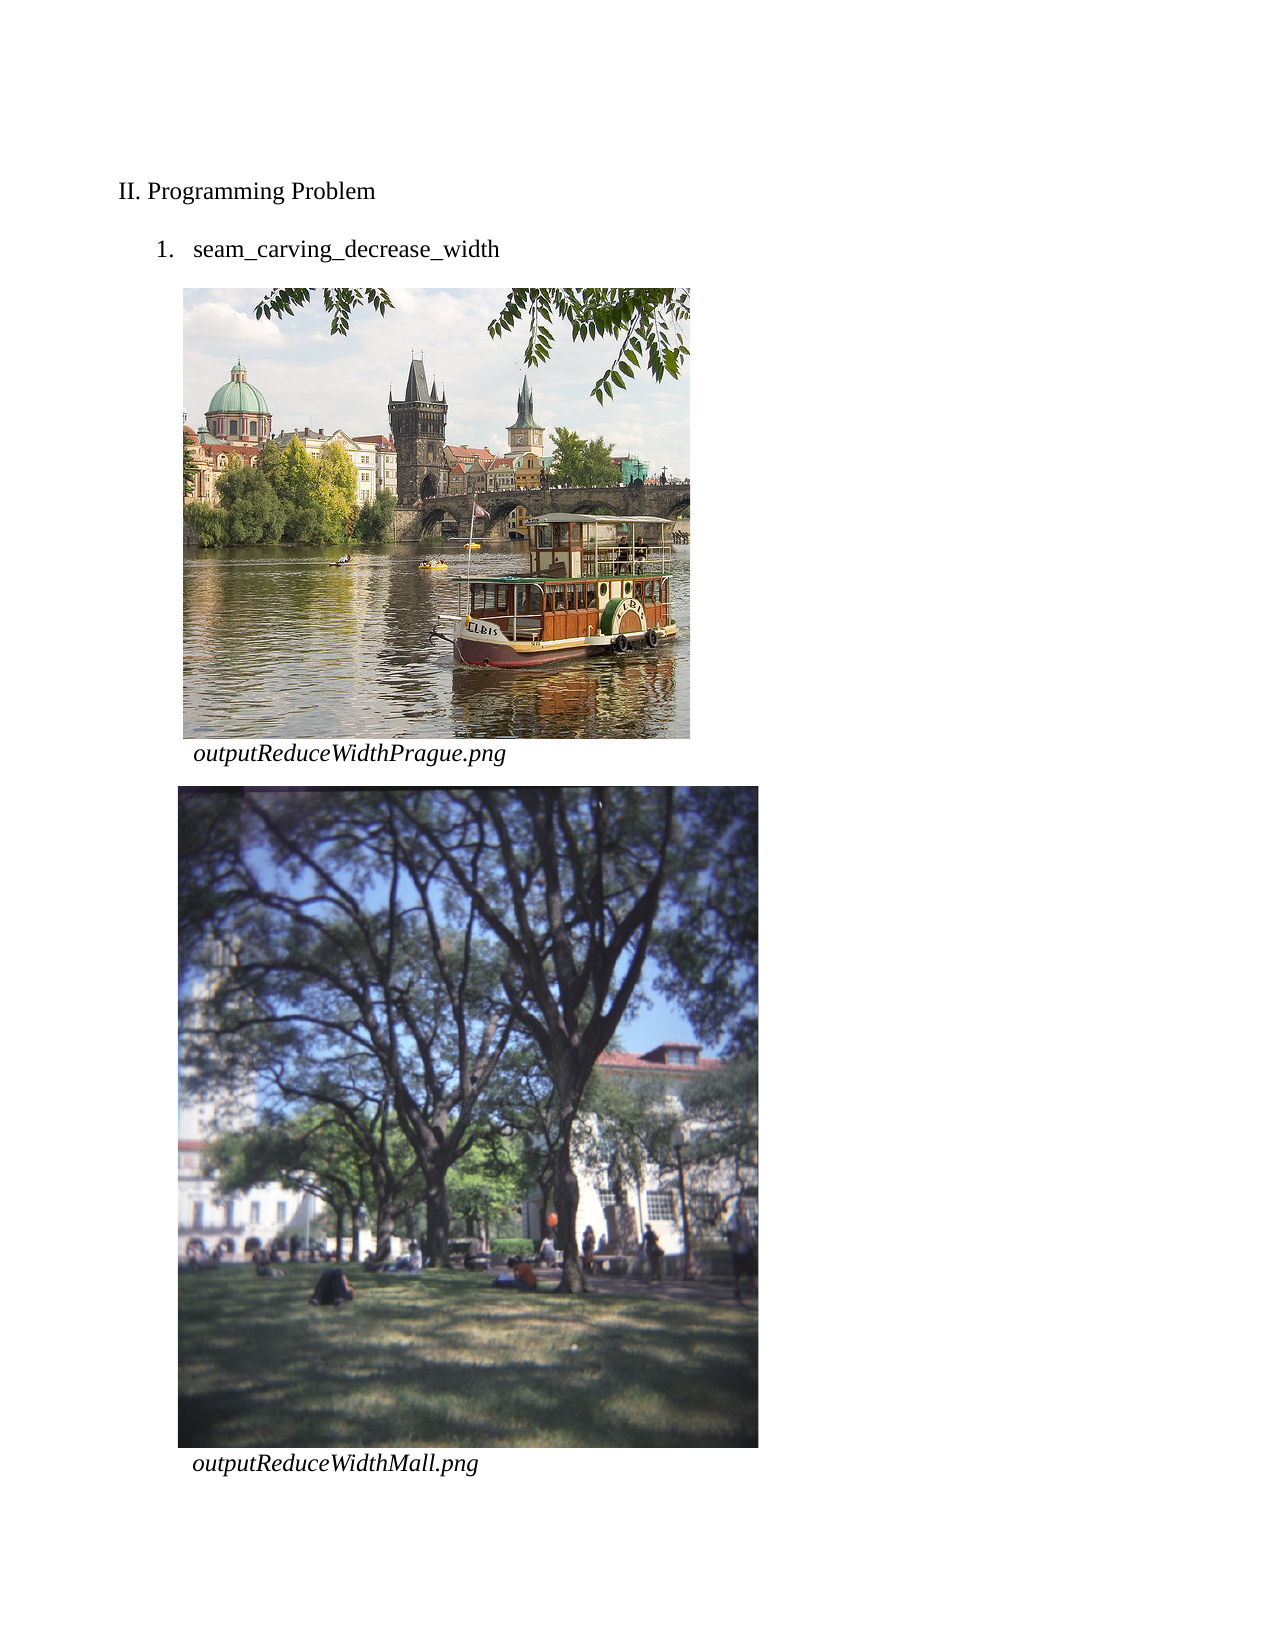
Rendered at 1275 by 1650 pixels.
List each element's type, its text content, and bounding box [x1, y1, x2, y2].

text outputReduceWidthMall.png [118, 767, 1157, 1477]
text II. Programming Problem [118, 176, 1157, 205]
list outputReduceWidthPrague.png [156, 263, 1157, 767]
picture [177, 786, 759, 1448]
list seam_carving_decrease_width [156, 234, 1157, 263]
picture [183, 288, 691, 739]
